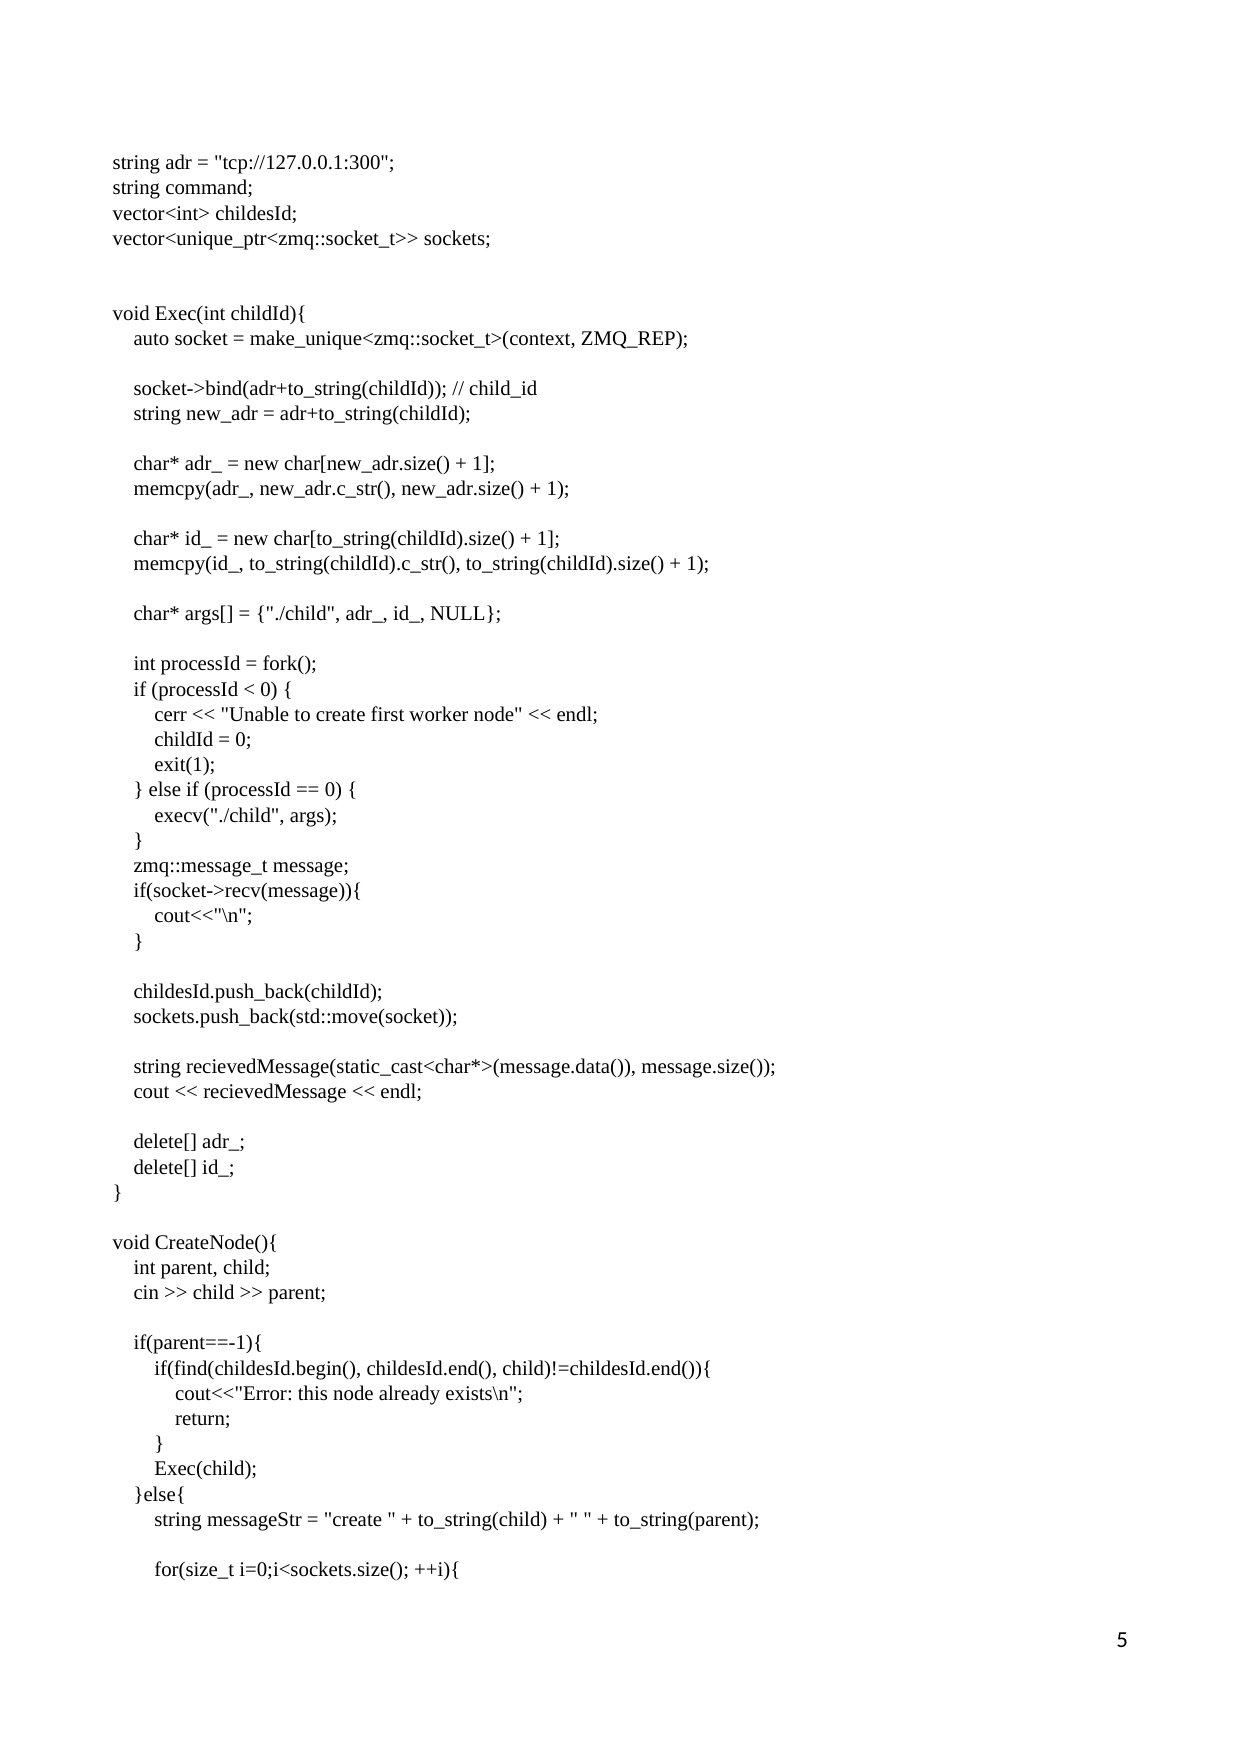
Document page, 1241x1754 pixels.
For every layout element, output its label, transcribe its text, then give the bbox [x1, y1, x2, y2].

text cout<<"Error: this node already exists\n"; [112, 1381, 1128, 1405]
text if(find(childesId.begin(), childesId.end(), child)!=childesId.end()){ [112, 1355, 1128, 1379]
text delete[] id_; [112, 1154, 1128, 1179]
text execv("./child", args); [112, 802, 1128, 827]
text void Exec(int childId){ [112, 300, 1128, 324]
text char* id_ = new char[to_string(childId).size() + 1]; [112, 526, 1128, 550]
text string command; [112, 175, 1128, 199]
text void CreateNode(){ [112, 1230, 1128, 1254]
text delete[] adr_; [112, 1129, 1128, 1153]
text sockets.push_back(std::move(socket)); [112, 1004, 1128, 1028]
text childId = 0; [112, 727, 1128, 751]
text int processId = fork(); [112, 651, 1128, 675]
text zmq::message_t message; [112, 853, 1128, 877]
text char* args[] = {"./child", adr_, id_, NULL}; [112, 601, 1128, 625]
text memcpy(id_, to_string(childId).c_str(), to_string(childId).size() + 1); [112, 551, 1128, 575]
text memcpy(adr_, new_adr.c_str(), new_adr.size() + 1); [112, 476, 1128, 500]
text } [112, 1431, 1128, 1455]
text exit(1); [112, 752, 1128, 776]
text string adr = "tcp://127.0.0.1:300"; [112, 150, 1128, 174]
text if (processId < 0) { [112, 676, 1128, 701]
text vector<unique_ptr<zmq::socket_t>> sockets; [112, 226, 1128, 250]
text childesId.push_back(childId); [112, 978, 1128, 1003]
text } [112, 928, 1128, 953]
text if(parent==-1){ [112, 1330, 1128, 1354]
text string messageStr = "create " + to_string(child) + " " + to_string(parent); [112, 1507, 1128, 1531]
text if(socket->recv(message)){ [112, 878, 1128, 902]
text return; [112, 1406, 1128, 1430]
text char* adr_ = new char[new_adr.size() + 1]; [112, 451, 1128, 475]
text cin >> child >> parent; [112, 1280, 1128, 1304]
text } else if (processId == 0) { [112, 777, 1128, 801]
text cout<<"\n"; [112, 903, 1128, 927]
text Exec(child); [112, 1456, 1128, 1480]
text int parent, child; [112, 1255, 1128, 1279]
text string new_adr = adr+to_string(childId); [112, 401, 1128, 425]
text for(size_t i=0;i<sockets.size(); ++i){ [112, 1557, 1128, 1581]
text }else{ [112, 1481, 1128, 1506]
text cerr << "Unable to create first worker node" << endl; [112, 702, 1128, 726]
text auto socket = make_unique<zmq::socket_t>(context, ZMQ_REP); [112, 326, 1128, 350]
text socket->bind(adr+to_string(childId)); // child_id [112, 376, 1128, 400]
text cout << recievedMessage << endl; [112, 1079, 1128, 1103]
text } [112, 1180, 1128, 1204]
text string recievedMessage(static_cast<char*>(message.data()), message.size()); [112, 1054, 1128, 1078]
text vector<int> childesId; [112, 200, 1128, 224]
text } [112, 828, 1128, 852]
